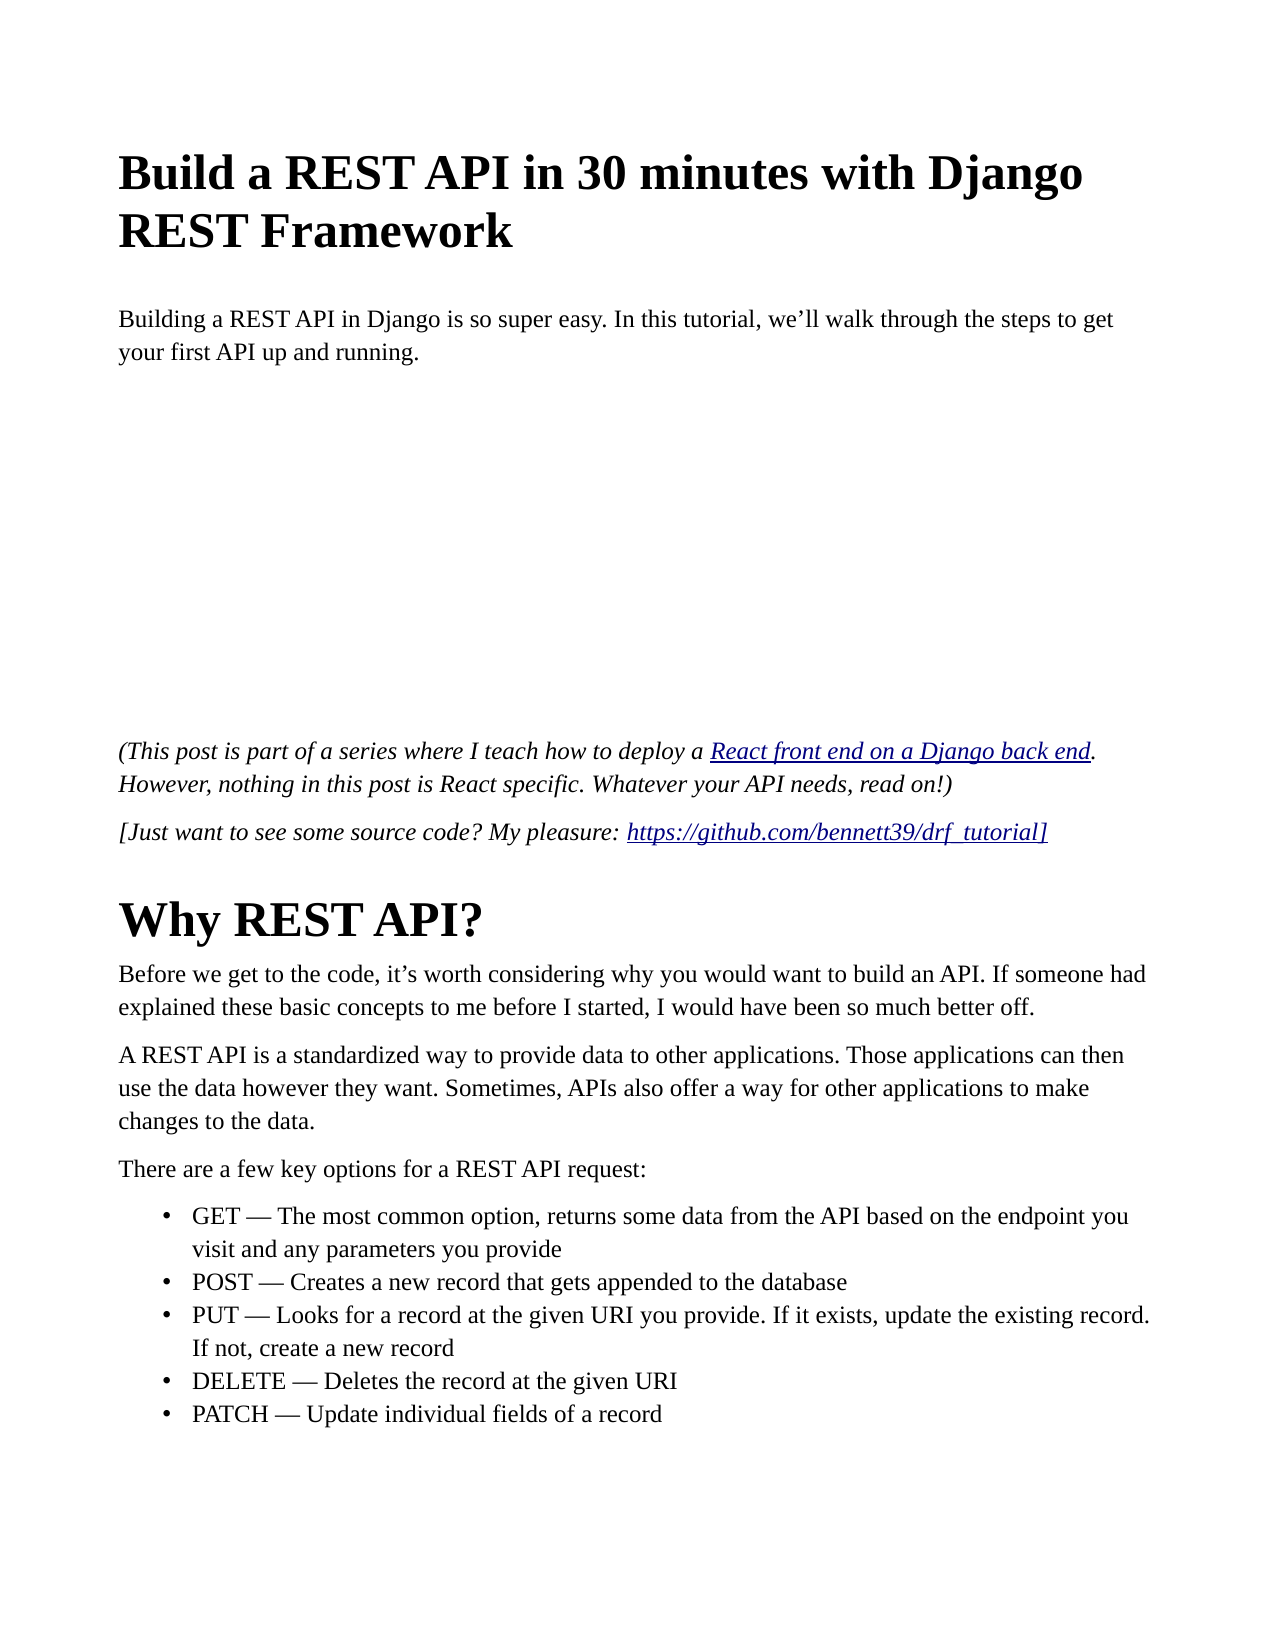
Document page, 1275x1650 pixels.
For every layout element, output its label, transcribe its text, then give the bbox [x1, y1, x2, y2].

subtitle Why REST API? [118, 889, 1157, 947]
list DELETE — Deletes the record at the given URI [162, 1366, 1157, 1395]
text Building a REST API in Django is so super easy. In this tutorial, we’ll walk through the steps to get your first API up and running. [118, 304, 1157, 365]
text A REST API is a standardized way to provide data to other applications. Those applications can then use the data however they want. Sometimes, APIs also offer a way for other applications to make changes to the data. [118, 1040, 1157, 1135]
text [Just want to see some source code? My pleasure: https://github.com/bennett39/drf_tutorial] [118, 817, 1157, 846]
list POST — Creates a new record that gets appended to the database [162, 1267, 1157, 1296]
list GET — The most common option, returns some data from the API based on the endpoint you visit and any parameters you provide [162, 1201, 1157, 1263]
list PUT — Looks for a record at the given URI you provide. If it exists, update the existing record. If not, create a new record [162, 1300, 1157, 1362]
text (This post is part of a series where I teach how to deploy a React front end on a Django back end. However, nothing in this post is React specific. Whatever your API needs, read on!) [118, 736, 1157, 798]
list PATCH — Update individual fields of a record [162, 1399, 1157, 1428]
text There are a few key options for a REST API request: [118, 1154, 1157, 1182]
subtitle Build a REST API in 30 minutes with Django REST Framework [118, 143, 1157, 258]
text Before we get to the code, it’s worth considering why you would want to build an API. If someone had explained these basic concepts to me before I started, I would have been so much better off. [118, 959, 1157, 1021]
